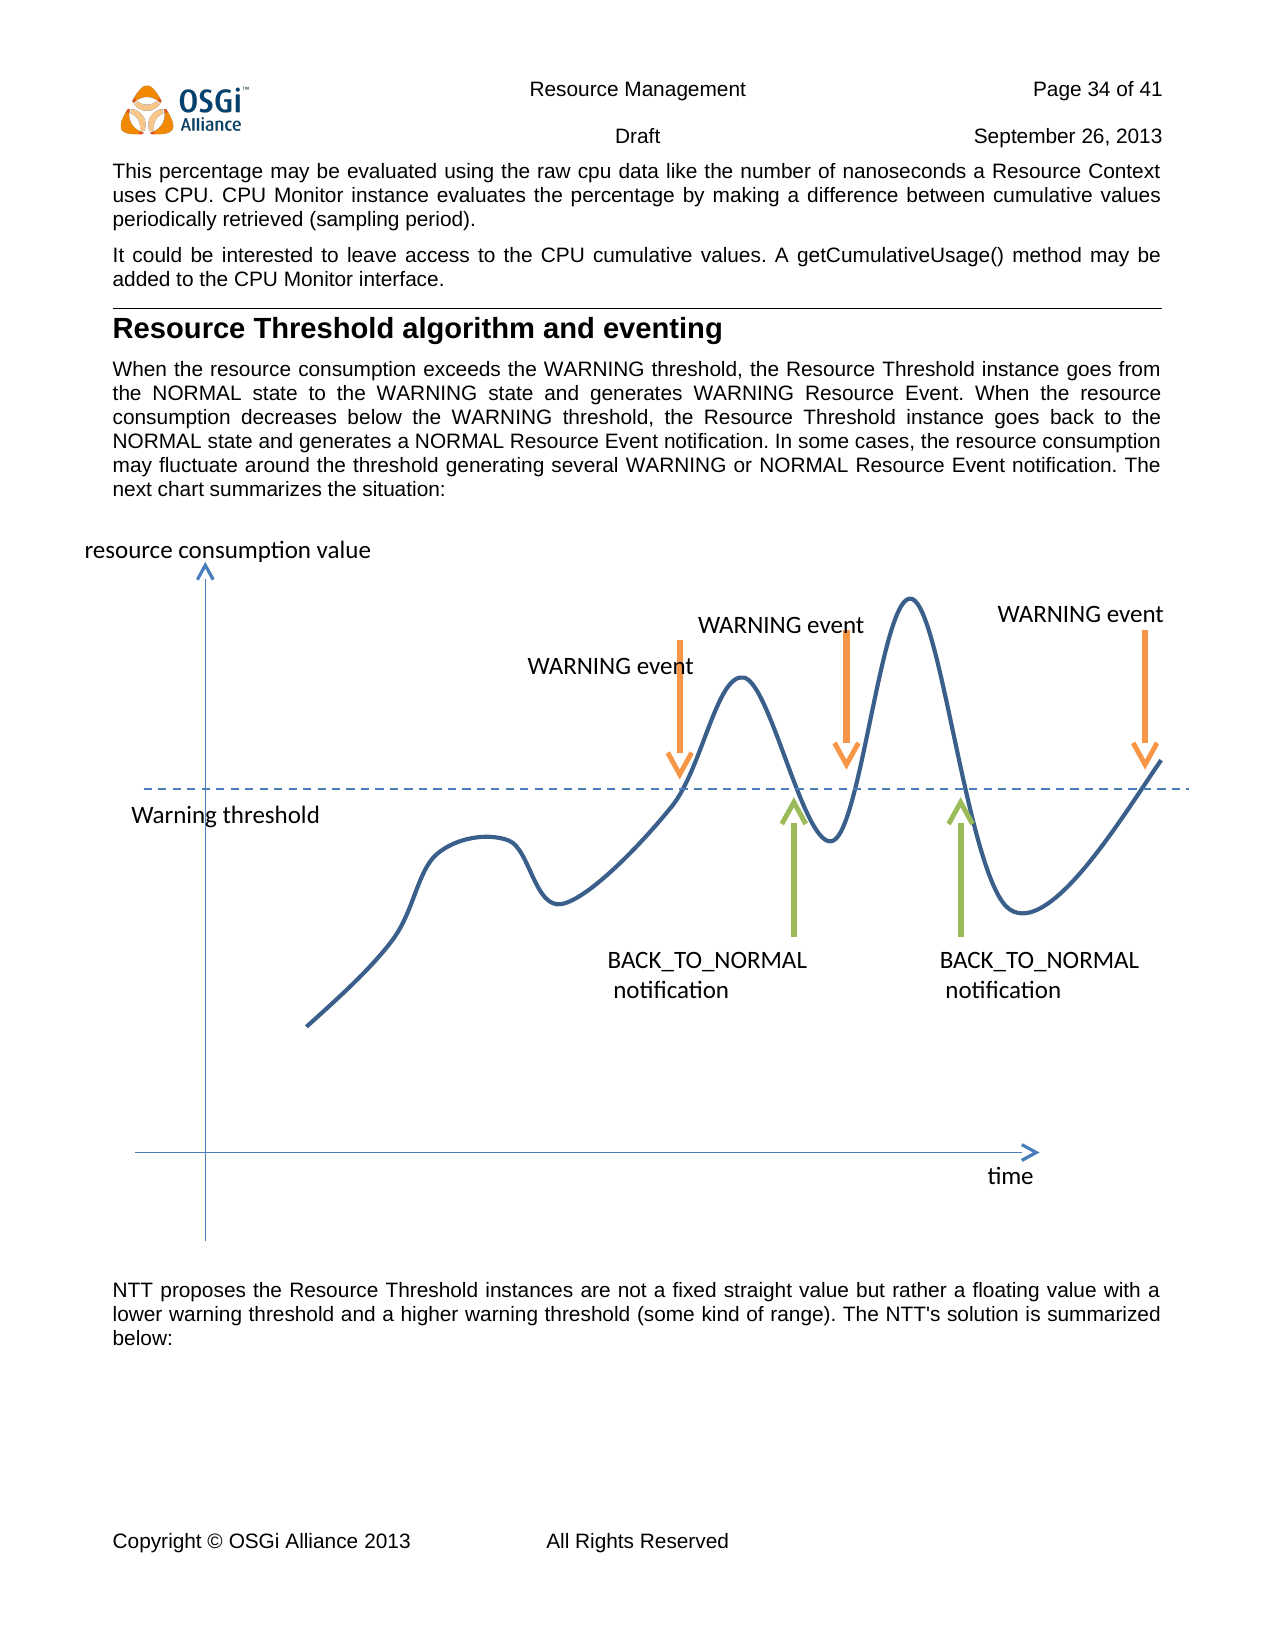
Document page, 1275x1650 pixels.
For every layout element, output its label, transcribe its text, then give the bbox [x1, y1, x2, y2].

subtitle Resource Threshold algorithm and eventing [112, 309, 1162, 344]
text When the resource consumption exceeds the WARNING threshold, the Resource Threshold instance goes from the NORMAL state to the WARNING state and generates WARNING Resource Event. When the resource consumption decreases below the WARNING threshold, the Resource Threshold instance goes back to the NORMAL state and generates a NORMAL Resource Event notification. In some cases, the resource consumption may fluctuate around the threshold generating several WARNING or NORMAL Resource Event notification. The next chart summarizes the situation: [112, 357, 1162, 501]
picture [113, 78, 257, 142]
text This percentage may be evaluated using the raw cpu data like the number of nanoseconds a Resource Context uses CPU. CPU Monitor instance evaluates the percentage by making a difference between cumulative values periodically retrieved (sampling period). [112, 159, 1162, 231]
text It could be interested to leave access to the CPU cumulative values. A getCumulativeUsage() method may be added to the CPU Monitor interface. [112, 243, 1162, 291]
text NTT proposes the Resource Threshold instances are not a fixed straight value but rather a floating value with a lower warning threshold and a higher warning threshold (some kind of range). The NTT's solution is summarized below: [112, 1278, 1162, 1350]
